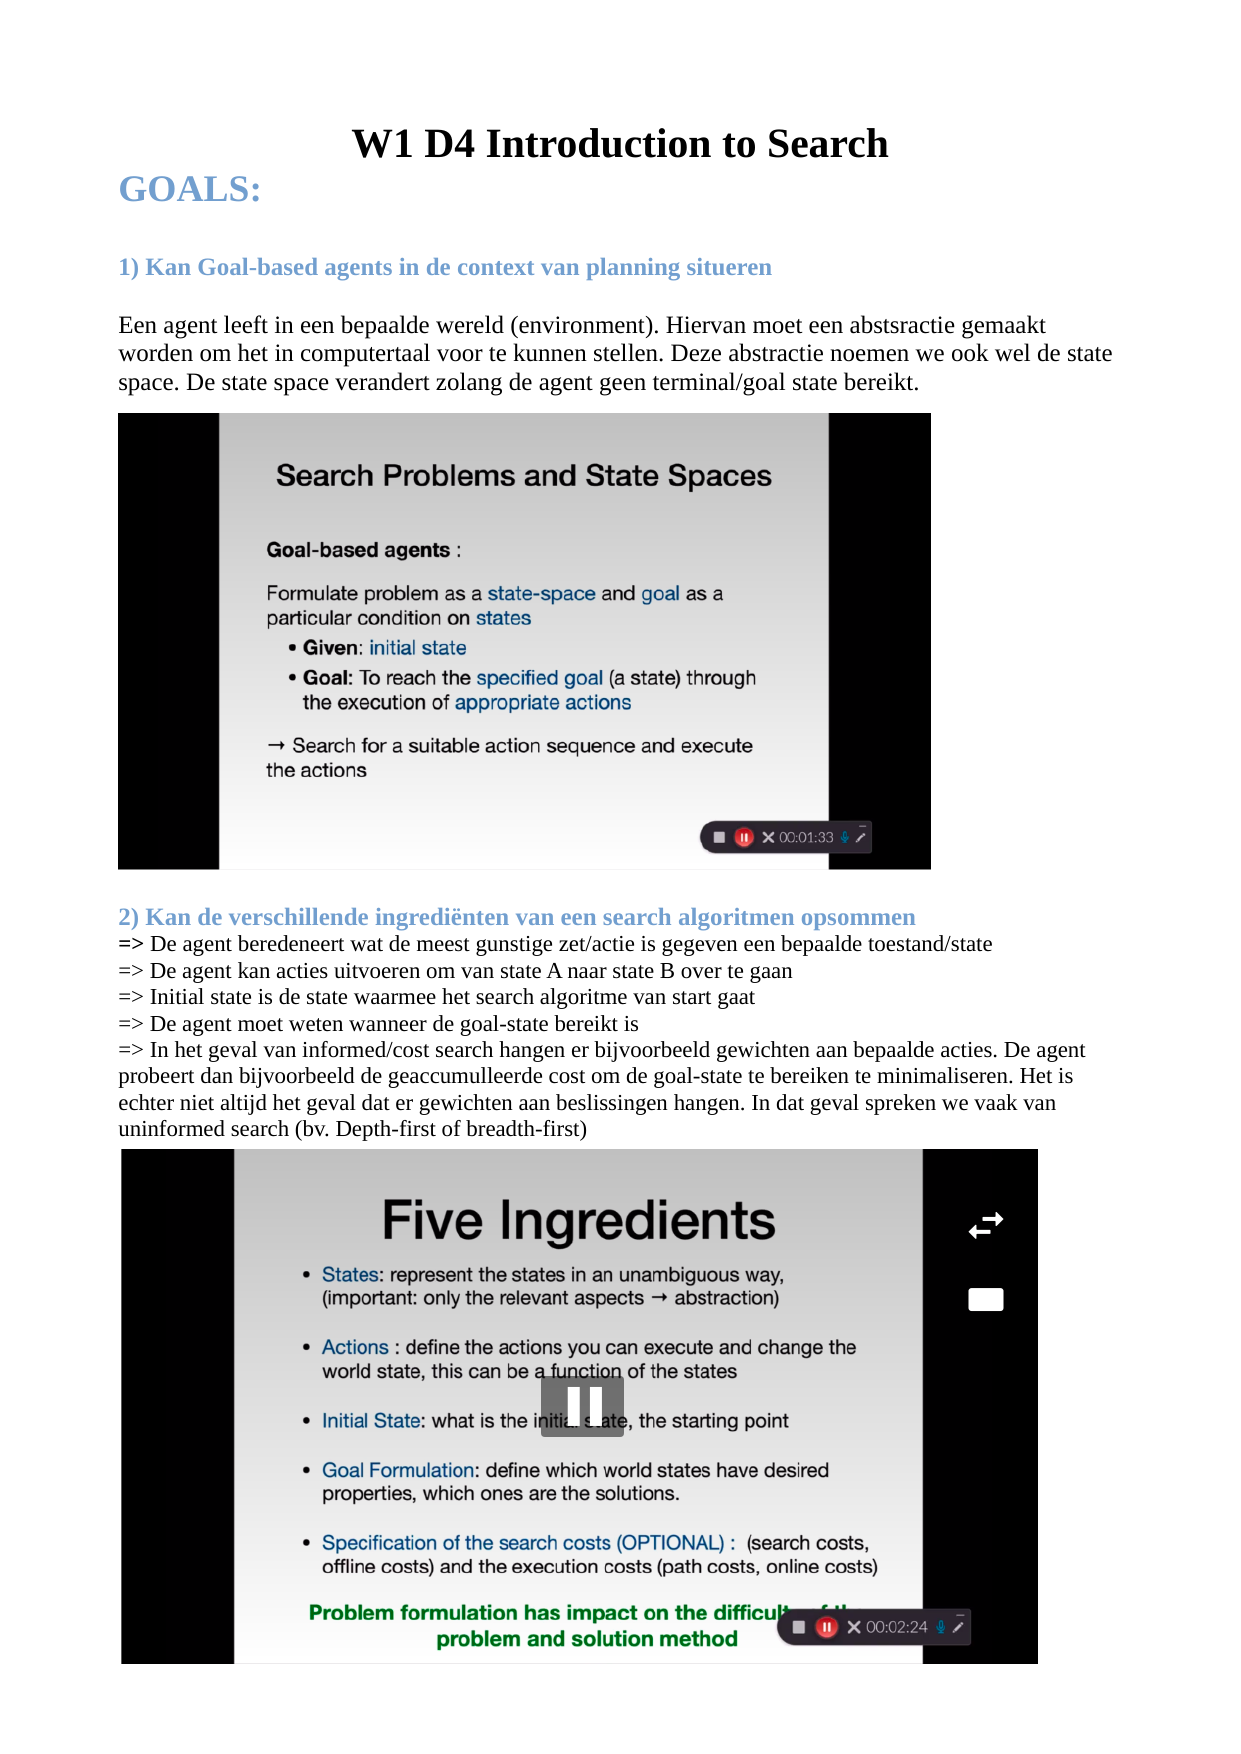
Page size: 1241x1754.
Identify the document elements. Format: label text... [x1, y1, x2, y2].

text => Initial state is de state waarmee het search algoritme van start gaat [118, 983, 1122, 1009]
text => In het geval van informed/cost search hangen er bijvoorbeeld gewichten aan bepaalde acties. De agent probeert dan bijvoorbeeld de geaccumulleerde cost om de goal-state te bereiken te minimaliseren. Het is echter niet altijd het geval dat er gewichten aan beslissingen hangen. In dat geval spreken we vaak van uninformed search (bv. Depth-first of breadth-first) [118, 1036, 1122, 1141]
text W1 D4 Introduction to Search [118, 118, 1122, 166]
text => De agent beredeneert wat de meest gunstige zet/actie is gegeven een bepaalde toestand/state [118, 931, 1122, 957]
picture [121, 1149, 1041, 1667]
text 1) Kan Goal-based agents in de context van planning situeren [118, 252, 1122, 281]
text Een agent leeft in een bepaalde wereld (environment). Hiervan moet een abstsractie gemaakt worden om het in computertaal voor te kunnen stellen. Deze abstractie noemen we ook wel de state space. De state space verandert zolang de agent geen terminal/goal state bereikt. [118, 310, 1122, 396]
picture [118, 413, 932, 876]
text 2) Kan de verschillende ingrediënten van een search algoritmen opsommen [118, 902, 1122, 931]
text => De agent moet weten wanneer de goal-state bereikt is [118, 1009, 1122, 1036]
text => De agent kan acties uitvoeren om van state A naar state B over te gaan [118, 957, 1122, 983]
text GOALS: [118, 166, 1122, 209]
